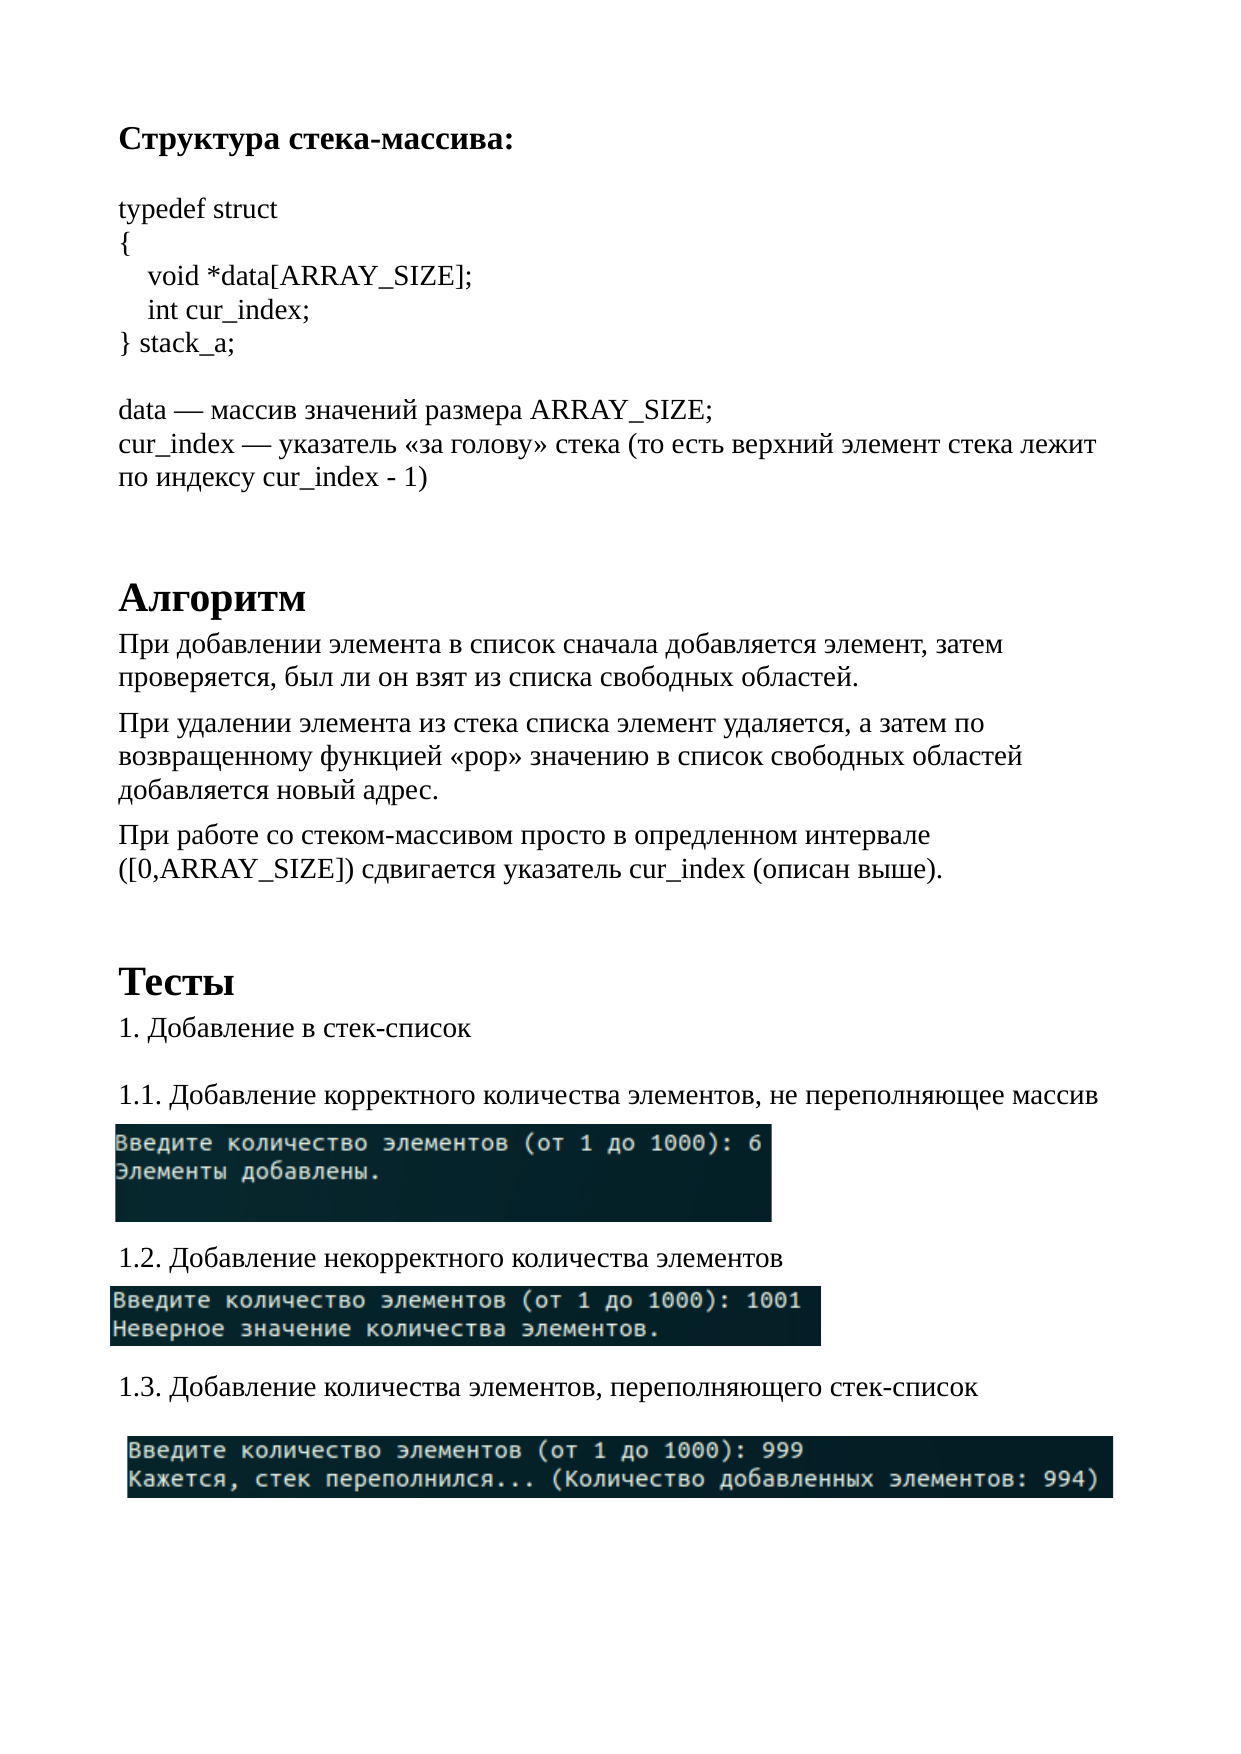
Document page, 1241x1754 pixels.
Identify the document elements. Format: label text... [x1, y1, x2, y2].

text data — массив значений размера ARRAY_SIZE; [118, 392, 1122, 426]
text При работе со стеком-массивом просто в опредленном интервале ([0,ARRAY_SIZE]) сдвигается указатель cur_index (описан выше). [118, 817, 1122, 884]
text 1.2. Добавление некорректного количества элементов [118, 1240, 1122, 1273]
text cur_index — указатель «за голову» стека (то есть верхний элемент стека лежит по индексу cur_index - 1) [118, 426, 1122, 493]
text typedef struct [118, 191, 1122, 225]
text } stack_a; [118, 325, 1122, 359]
text 1. Добавление в стек-список [118, 1010, 1122, 1043]
text 1.1. Добавление корректного количества элементов, не переполняющее массив [118, 1077, 1122, 1111]
text Структура стека-массива: [118, 118, 1122, 156]
text 1.3. Добавление количества элементов, переполняющего стек-список [118, 1369, 1122, 1403]
text При удалении элемента из стека списка элемент удаляется, а затем по возвращенному функцией «pop» значению в список свободных областей добавляется новый адрес. [118, 705, 1122, 805]
text int cur_index; [118, 292, 1122, 325]
text При добавлении элемента в список сначала добавляется элемент, затем проверяется, был ли он взят из списка свободных областей. [118, 626, 1122, 693]
text Тесты [118, 956, 1122, 1004]
text Алгоритм [118, 572, 1122, 620]
text { [118, 225, 1122, 258]
text void *data[ARRAY_SIZE]; [118, 258, 1122, 292]
